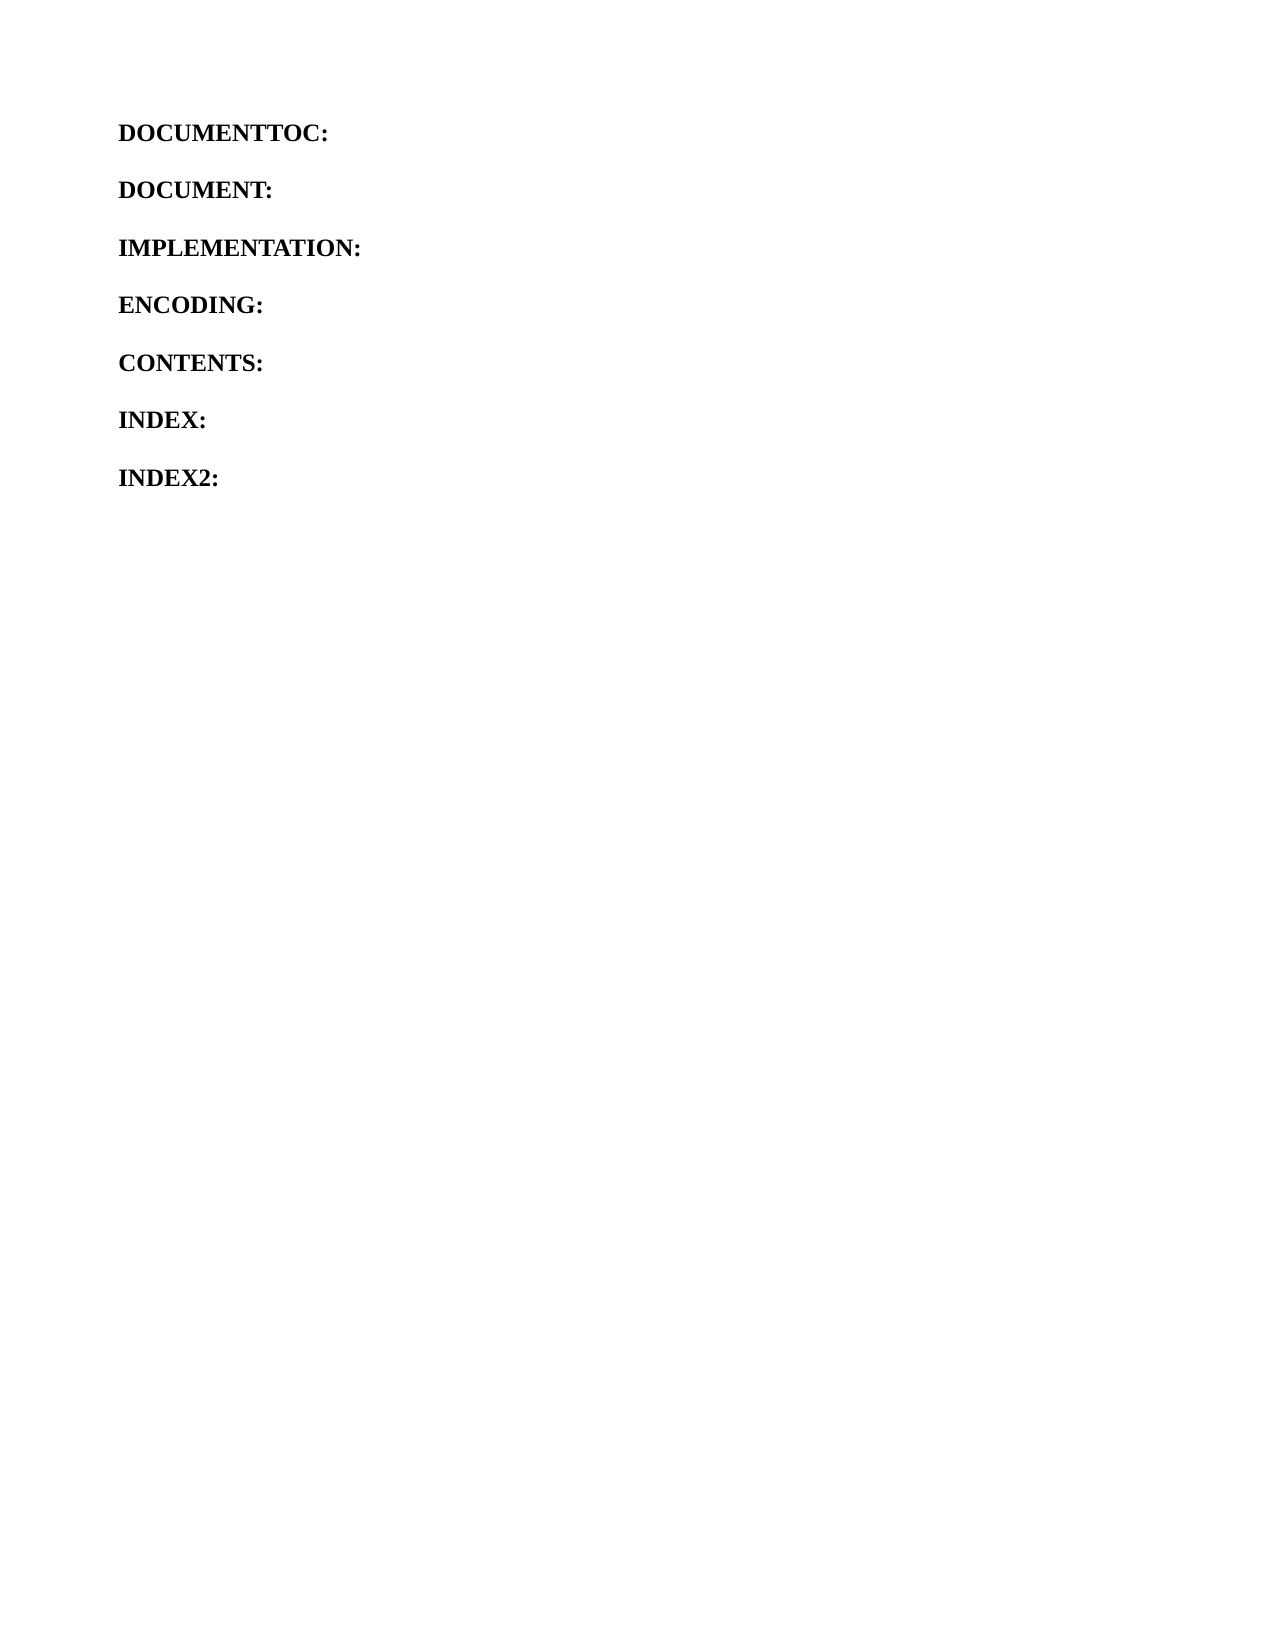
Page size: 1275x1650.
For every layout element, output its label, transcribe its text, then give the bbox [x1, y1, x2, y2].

text DOCUMENT: [118, 176, 1157, 204]
text DOCUMENTTOC: [118, 118, 1157, 147]
text ENCODING: [118, 291, 1157, 319]
text INDEX2: [118, 463, 1157, 492]
text INDEX: [118, 406, 1157, 434]
text CONTENTS: [118, 348, 1157, 377]
text IMPLEMENTATION: [118, 233, 1157, 262]
